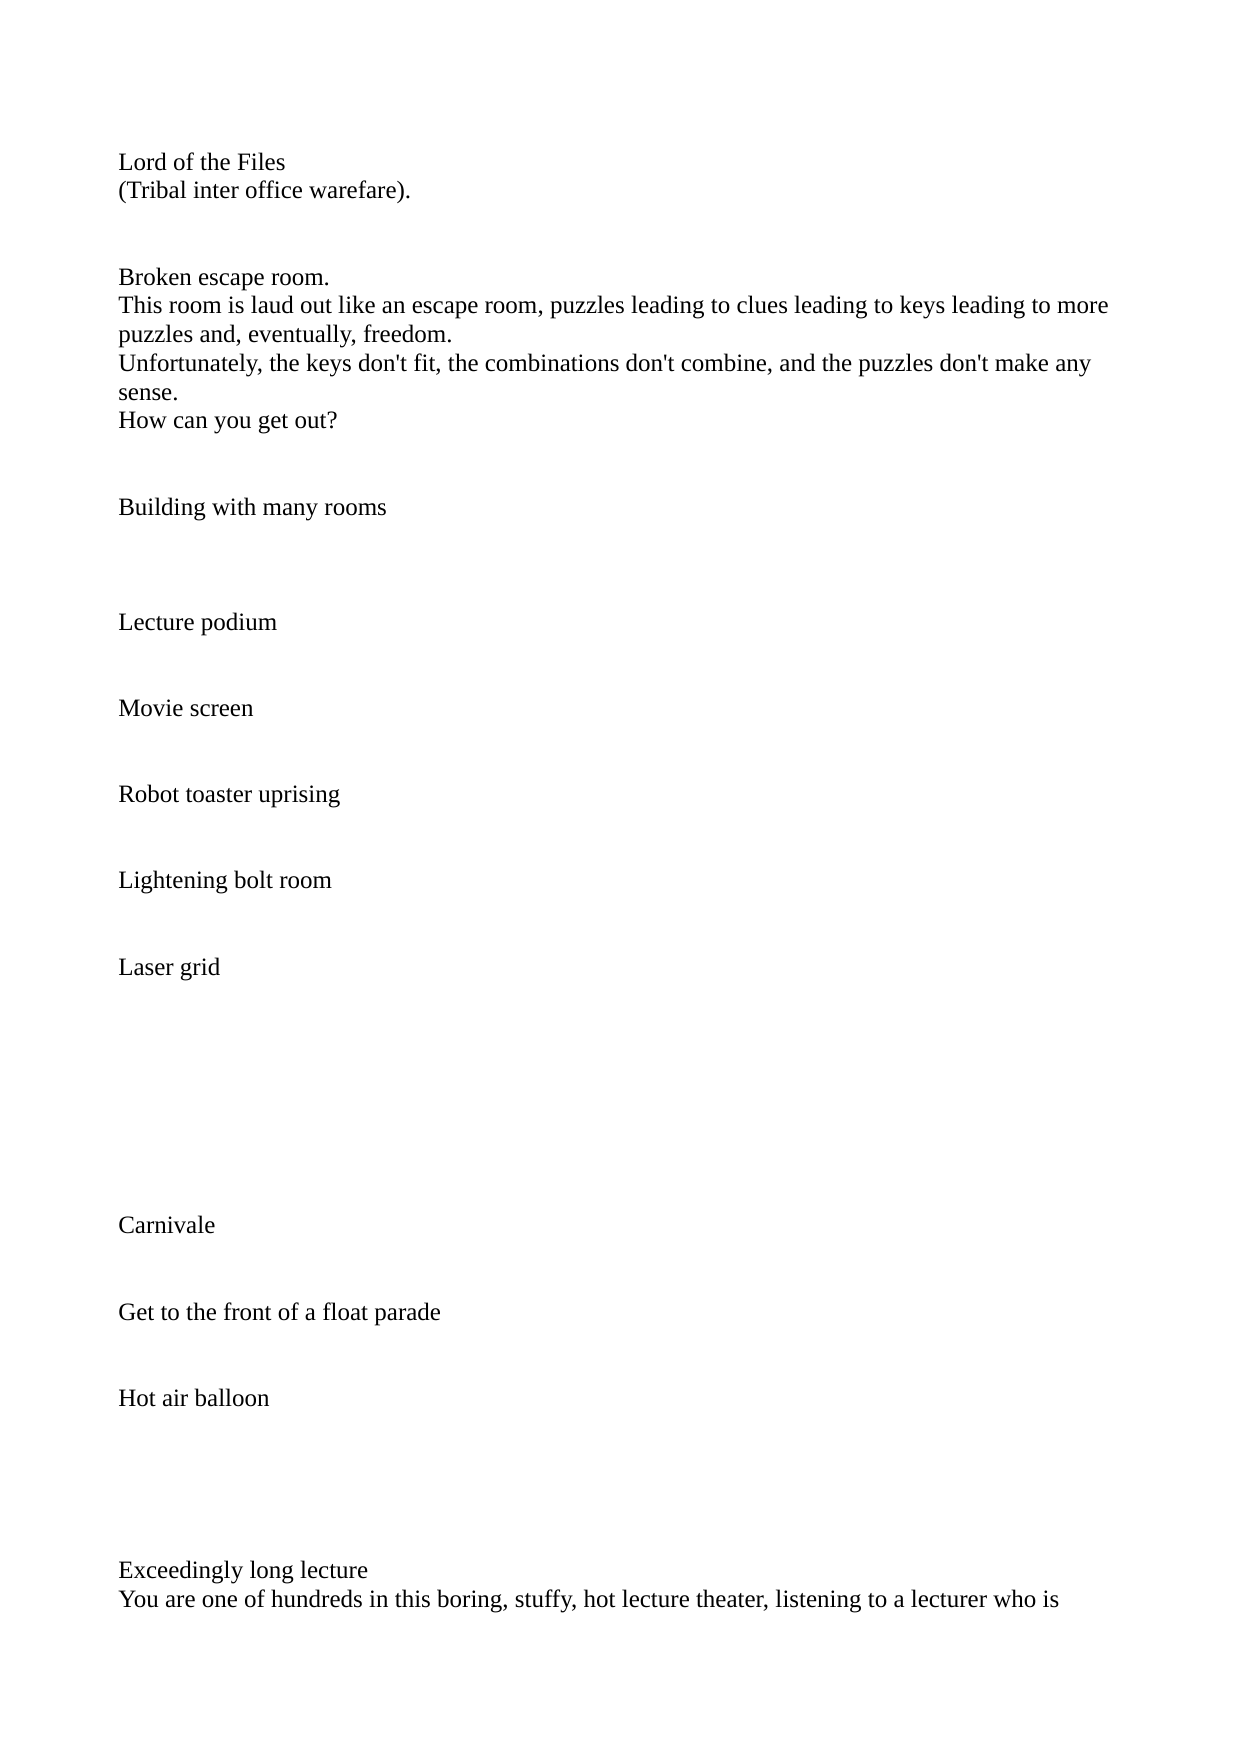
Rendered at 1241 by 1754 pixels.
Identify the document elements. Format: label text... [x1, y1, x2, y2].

text Lord of the Files [118, 147, 1122, 176]
text Broken escape room. This room is laud out like an escape room, puzzles leading to clues leading to keys leading to more puzzles and, eventually, freedom. Unfortunately, the keys don't fit, the combinations don't combine, and the puzzles don't make any sense. How can you get out? [118, 262, 1122, 463]
text (Tribal inter office warefare). [118, 176, 1122, 204]
text Building with many rooms Lecture podium Movie screen Robot toaster uprising Lightening bolt room Laser grid Carnivale Get to the front of a float parade Hot air balloon Exceedingly long lecture You are one of hundreds in this boring, stuffy, hot lecture theater, listening to a lecturer who is [118, 463, 1122, 1613]
